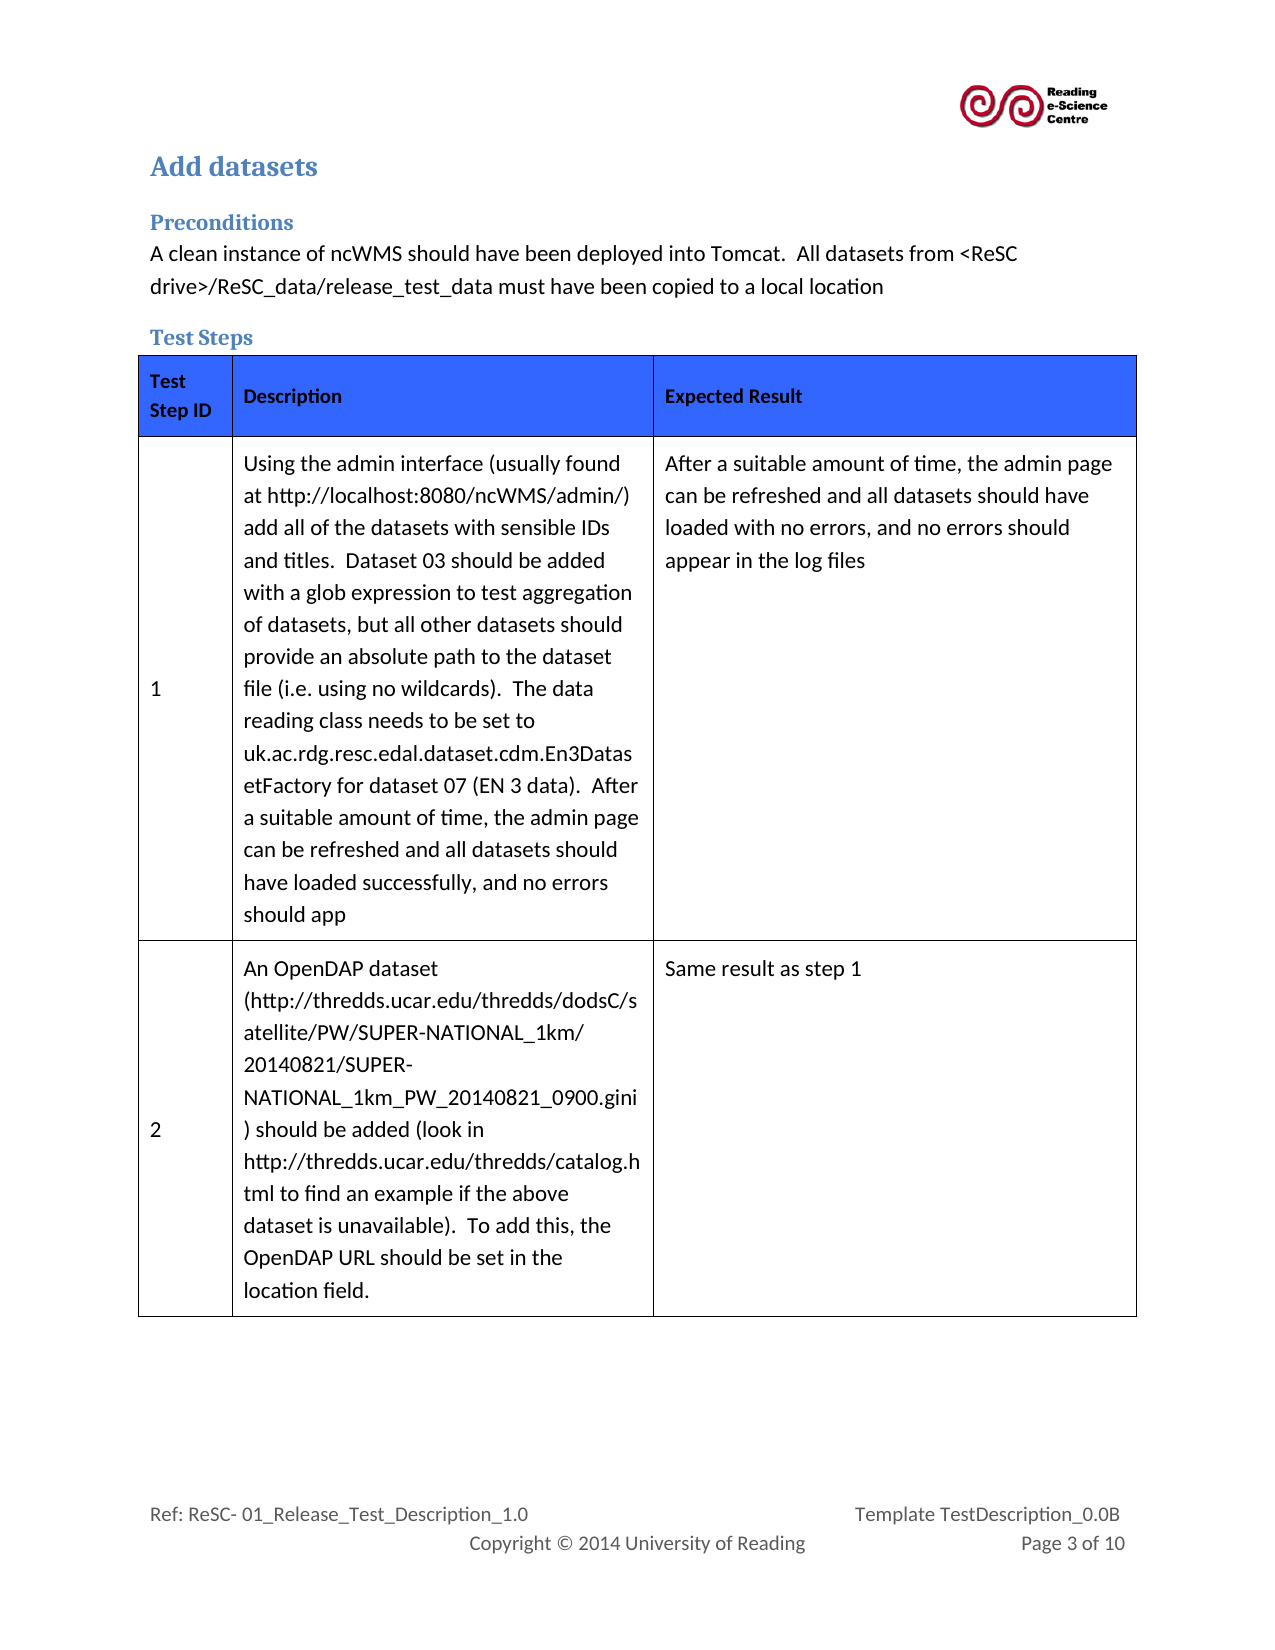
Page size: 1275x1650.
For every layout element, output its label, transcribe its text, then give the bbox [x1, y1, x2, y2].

table_cell 1 [139, 437, 232, 940]
subtitle Test Steps [150, 325, 1125, 351]
table_header Description [233, 356, 653, 436]
table_header Test Step ID [139, 356, 232, 436]
table_header Expected Result [654, 356, 1136, 436]
table_cell After a suitable amount of time, the admin page can be refreshed and all datasets should have loaded with no errors, and no errors should appear in the log files [654, 437, 1136, 940]
subtitle Preconditions [150, 209, 1125, 236]
table_cell Same result as step 1 [654, 941, 1136, 1316]
table_cell Using the admin interface (usually found at http://localhost:8080/ncWMS/admin/) add all of the datasets with sensible IDs and titles. Dataset 03 should be added with a glob expression to test aggregation of datasets, but all other datasets should provide an absolute path to the dataset file (i.e. using no wildcards). The data reading class needs to be set to uk.ac.rdg.resc.edal.dataset.cdm.En3DatasetFactory for dataset 07 (EN 3 data). After a suitable amount of time, the admin page can be refreshed and all datasets should have loaded successfully, and no errors should app [233, 437, 653, 940]
table_cell An OpenDAP dataset (http://thredds.ucar.edu/thredds/dodsC/satellite/PW/SUPER-NATIONAL_1km/20140821/SUPER-NATIONAL_1km_PW_20140821_0900.gini) should be added (look in http://thredds.ucar.edu/thredds/catalog.html to find an example if the above dataset is unavailable). To add this, the OpenDAP URL should be set in the location field. [233, 941, 653, 1316]
table_cell 2 [139, 941, 232, 1316]
text A clean instance of ncWMS should have been deployed into Tomcat. All datasets from <ReSC drive>/ReSC_data/release_test_data must have been copied to a local location [150, 239, 1125, 300]
subtitle Add datasets [150, 150, 1125, 183]
picture [959, 81, 1110, 131]
